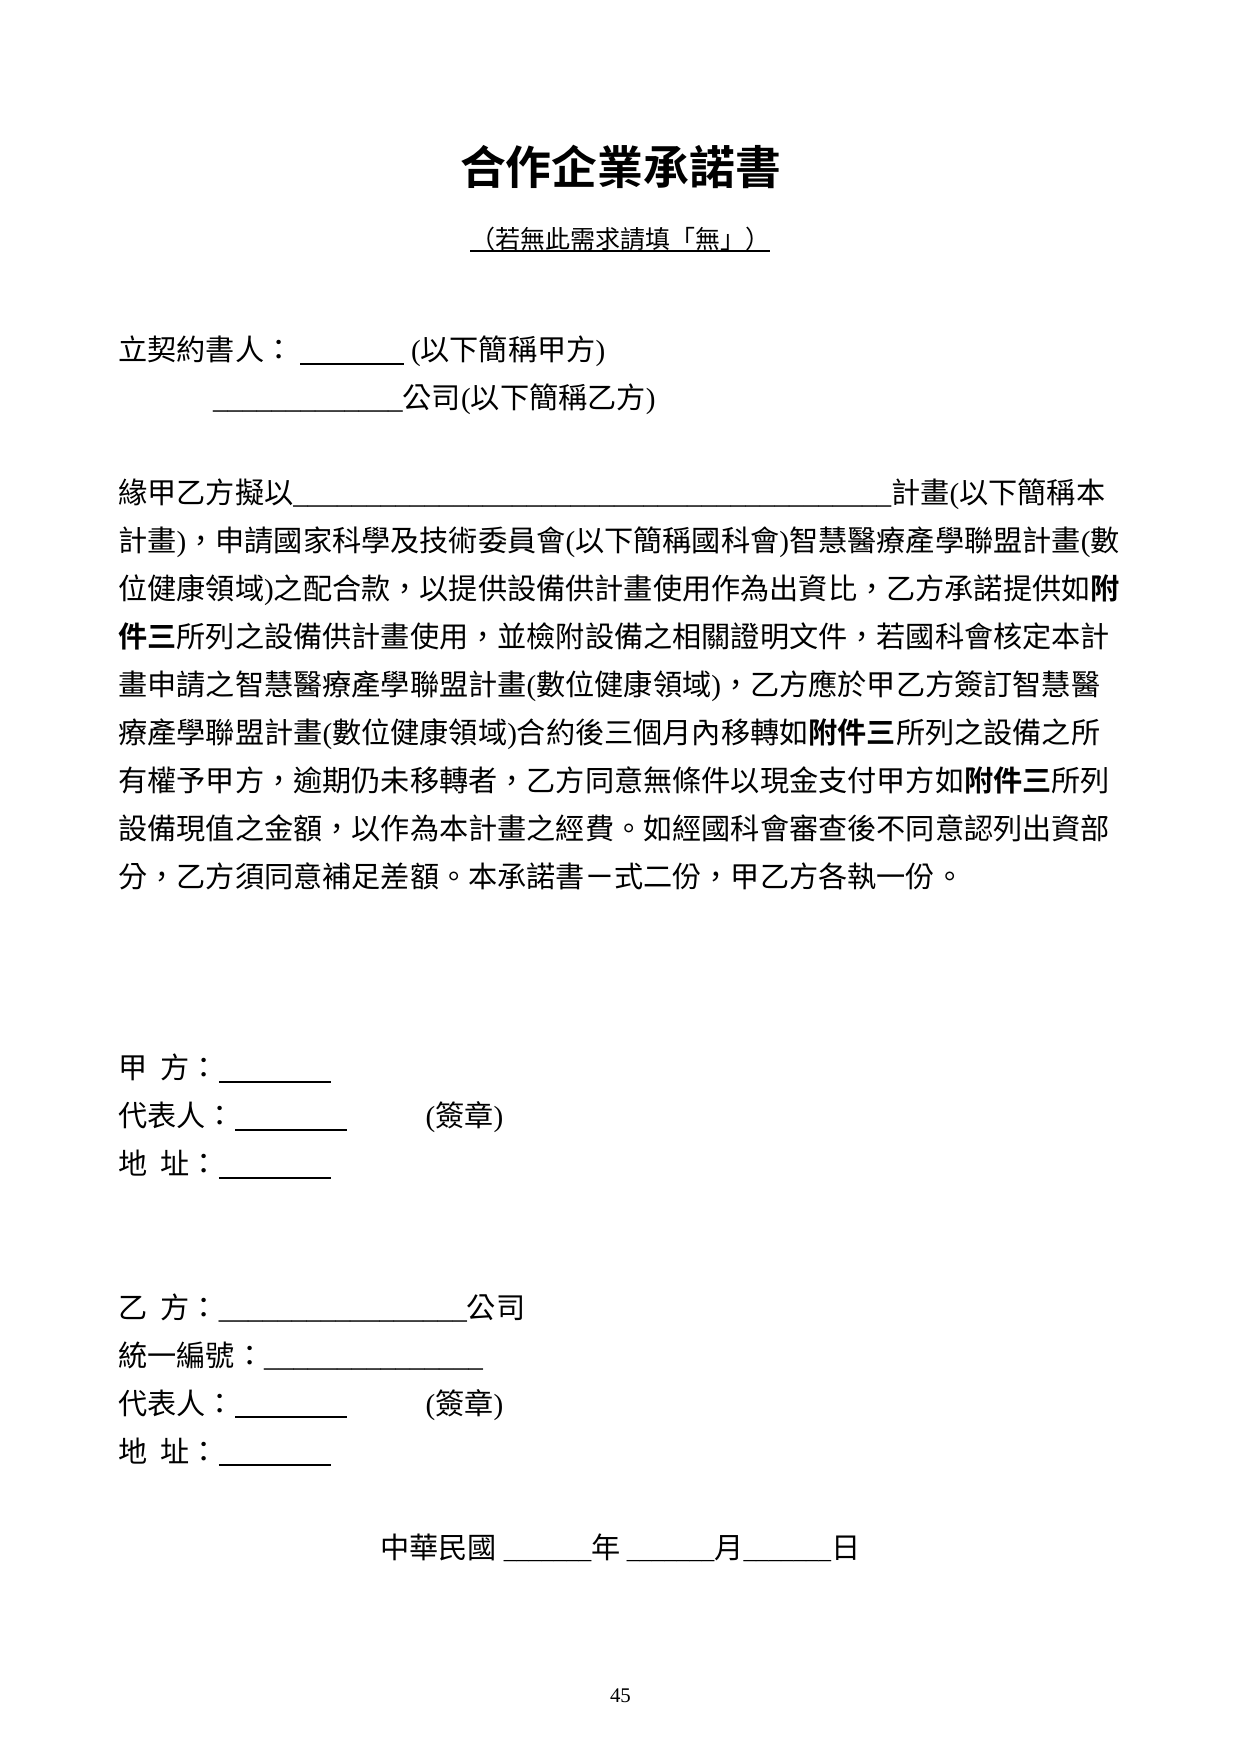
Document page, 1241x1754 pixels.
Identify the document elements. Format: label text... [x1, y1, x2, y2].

text 合作企業承諾書 [118, 127, 1122, 202]
text （若無此需求請填「無」） [118, 219, 1122, 256]
text 地 址： [118, 1135, 1122, 1183]
text 代表人： (簽章) [118, 1375, 1122, 1423]
text 甲 方： [118, 1039, 1122, 1087]
text 代表人： (簽章) [118, 1087, 1122, 1135]
text 乙 方：_________________公司 [118, 1279, 1122, 1327]
text 中華民國 _______年 _______月_______日 [118, 1519, 1122, 1567]
text 地 址： [118, 1423, 1122, 1471]
text 統一編號：_______________ [118, 1327, 1122, 1375]
text 立契約書人： (以下簡稱甲方) [118, 321, 1122, 369]
text 緣甲乙方擬以_________________________________________計畫(以下簡稱本計畫)，申請國家科學及技術委員會(以下簡稱國科會)智慧醫療產學聯盟計畫(數位健康領域)之配合款，以提供設備供計畫使用作為出資比，乙方承諾提供如附件三所列之設備供計畫使用，並檢附設備之相關證明文件，若國科會核定本計畫申請之智慧醫療產學聯盟計畫(數位健康領域)，乙方應於甲乙方簽訂智慧醫療產學聯盟計畫(數位健康領域)合約後三個月內移轉如附件三所列之設備之所有權予甲方，逾期仍未移轉者，乙方同意無條件以現金支付甲方如附件三所列設備現值之金額，以作為本計畫之經費。如經國科會審查後不同意認列出資部分，乙方須同意補足差額。本承諾書ㄧ式二份，甲乙方各執一份。 [118, 464, 1122, 896]
text _____________公司(以下簡稱乙方) [118, 369, 1122, 417]
